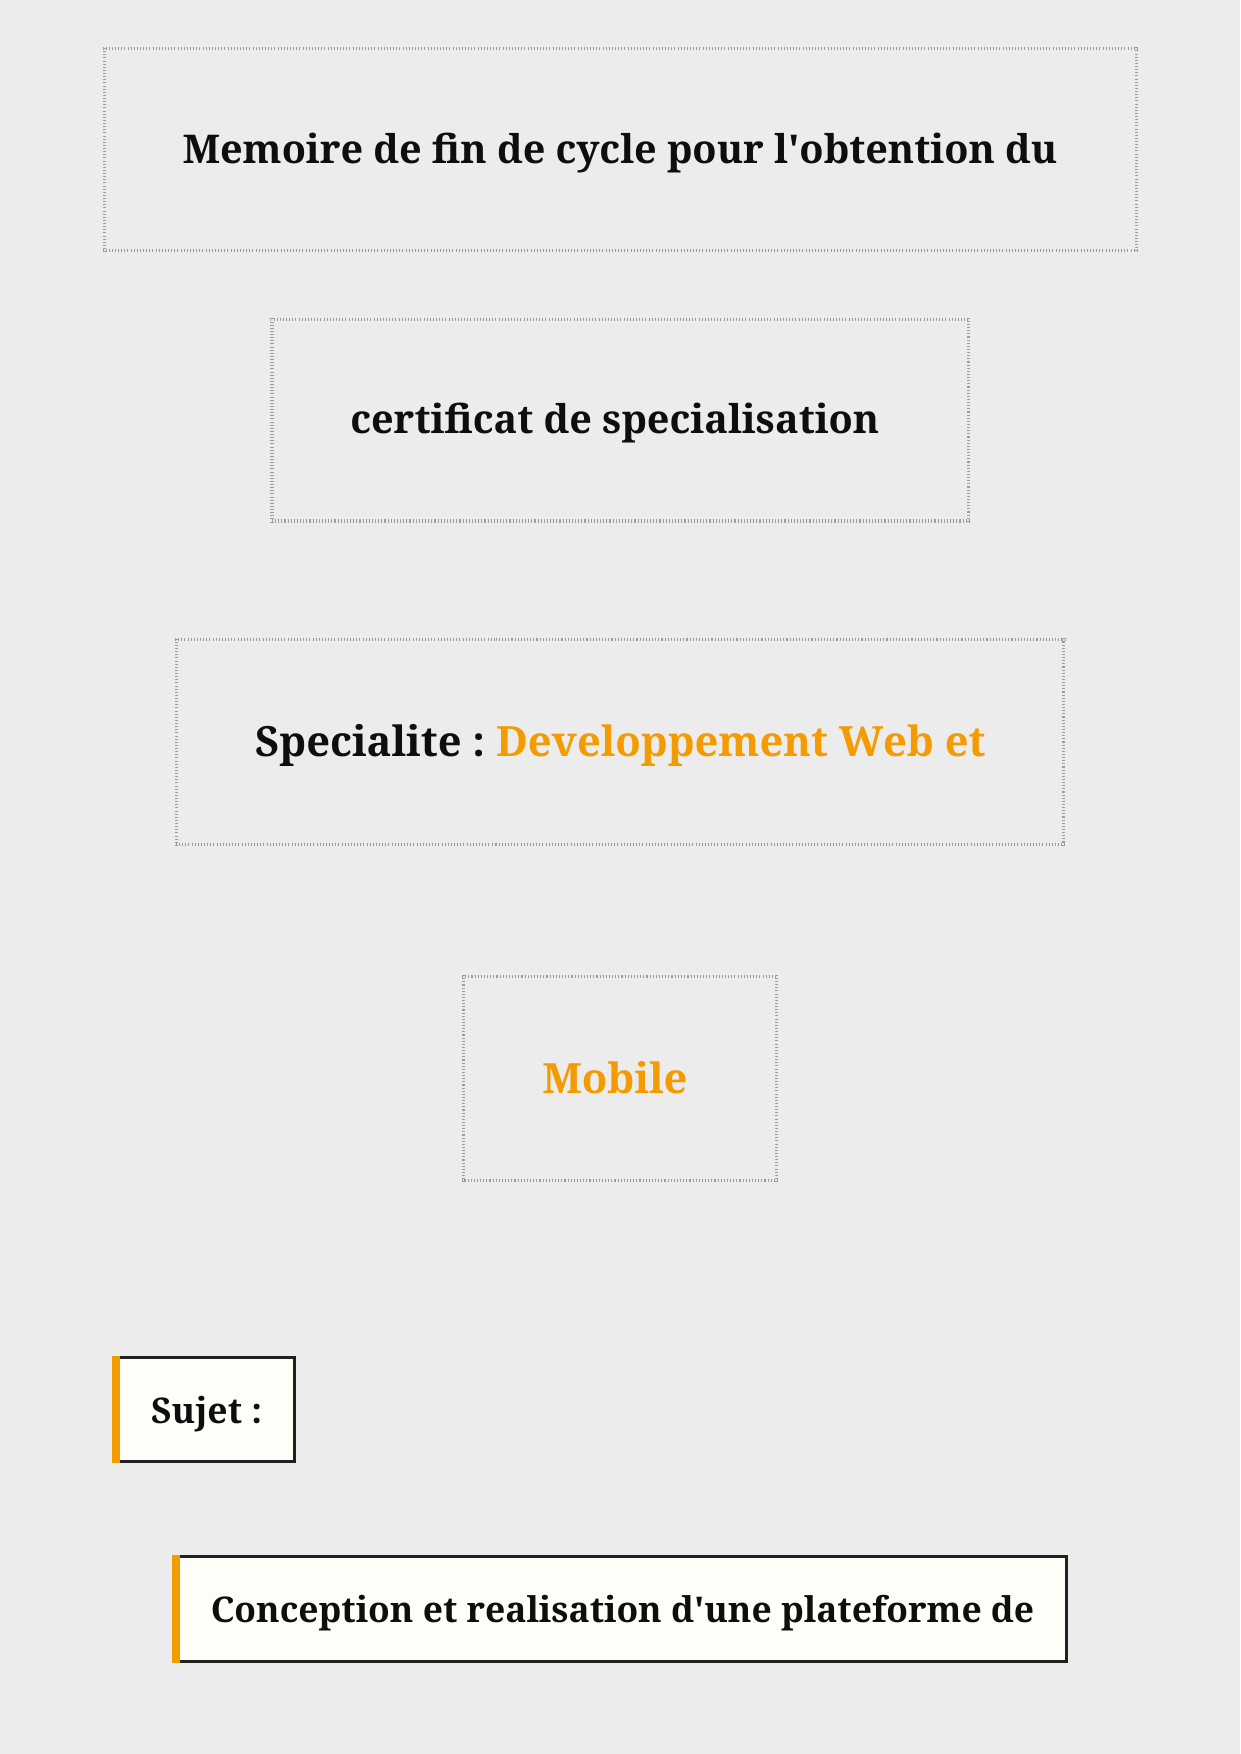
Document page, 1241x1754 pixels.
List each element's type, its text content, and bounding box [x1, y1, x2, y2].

text Sujet : [120, 1359, 293, 1460]
text Memoire de fin de cycle pour l'obtention du certificat de specialisation [97, 47, 1143, 523]
text [112, 1555, 172, 1663]
text Conception et realisation d'une plateforme de [180, 1558, 1065, 1660]
text [1068, 1555, 1128, 1663]
text [296, 1356, 1128, 1463]
text Specialite : Developpement Web et Mobile [97, 638, 1143, 1182]
